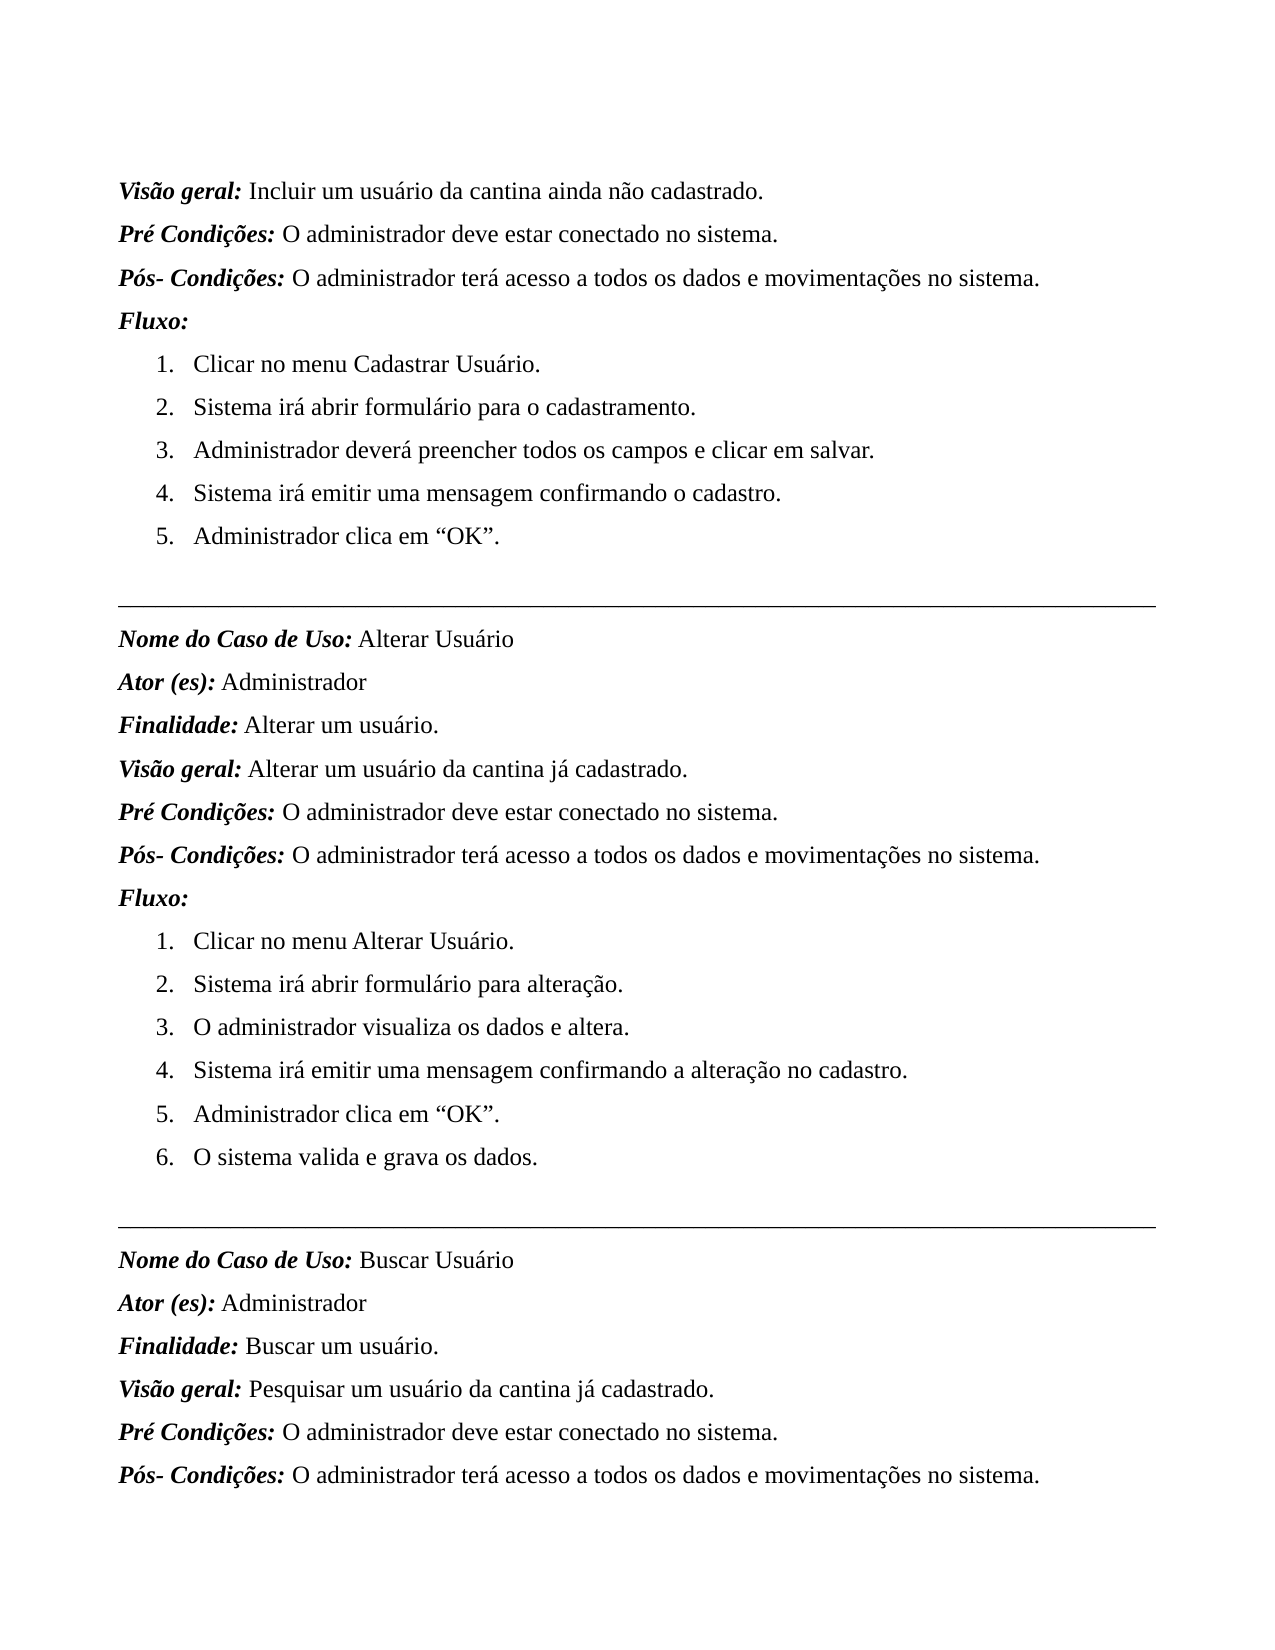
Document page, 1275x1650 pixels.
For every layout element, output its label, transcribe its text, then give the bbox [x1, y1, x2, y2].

list Clicar no menu Cadastrar Usuário. [156, 349, 1157, 378]
text Ator (es): Administrador [118, 1288, 1157, 1317]
list Sistema irá abrir formulário para o cadastramento. [156, 392, 1157, 421]
text Pré Condições: O administrador deve estar conectado no sistema. [118, 797, 1157, 826]
text Visão geral: Incluir um usuário da cantina ainda não cadastrado. [118, 176, 1157, 205]
list Sistema irá abrir formulário para alteração. [156, 969, 1157, 998]
list Administrador deverá preencher todos os campos e clicar em salvar. [156, 435, 1157, 464]
text Visão geral: Pesquisar um usuário da cantina já cadastrado. [118, 1374, 1157, 1403]
text ___________________________________________________________________________________ [118, 581, 1157, 610]
text ___________________________________________________________________________________ [118, 1202, 1157, 1230]
list O sistema valida e grava os dados. [156, 1142, 1157, 1171]
text Ator (es): Administrador [118, 667, 1157, 696]
text Visão geral: Alterar um usuário da cantina já cadastrado. [118, 754, 1157, 782]
text Nome do Caso de Uso: Alterar Usuário [118, 624, 1157, 653]
text Finalidade: Alterar um usuário. [118, 711, 1157, 739]
list Administrador clica em “OK”. [156, 1099, 1157, 1127]
list Clicar no menu Alterar Usuário. [156, 926, 1157, 955]
text Pré Condições: O administrador deve estar conectado no sistema. [118, 219, 1157, 248]
list Sistema irá emitir uma mensagem confirmando o cadastro. [156, 478, 1157, 507]
list O administrador visualiza os dados e altera. [156, 1012, 1157, 1041]
text Nome do Caso de Uso: Buscar Usuário [118, 1245, 1157, 1273]
text Finalidade: Buscar um usuário. [118, 1331, 1157, 1360]
text Pós- Condições: O administrador terá acesso a todos os dados e movimentações no sistema. [118, 840, 1157, 869]
list Administrador clica em “OK”. [156, 521, 1157, 550]
list Sistema irá emitir uma mensagem confirmando a alteração no cadastro. [156, 1056, 1157, 1084]
text Pós- Condições: O administrador terá acesso a todos os dados e movimentações no sistema. [118, 263, 1157, 291]
text Fluxo: [118, 306, 1157, 334]
text Pré Condições: O administrador deve estar conectado no sistema. [118, 1417, 1157, 1446]
text Fluxo: [118, 883, 1157, 912]
text Pós- Condições: O administrador terá acesso a todos os dados e movimentações no sistema. [118, 1460, 1157, 1489]
